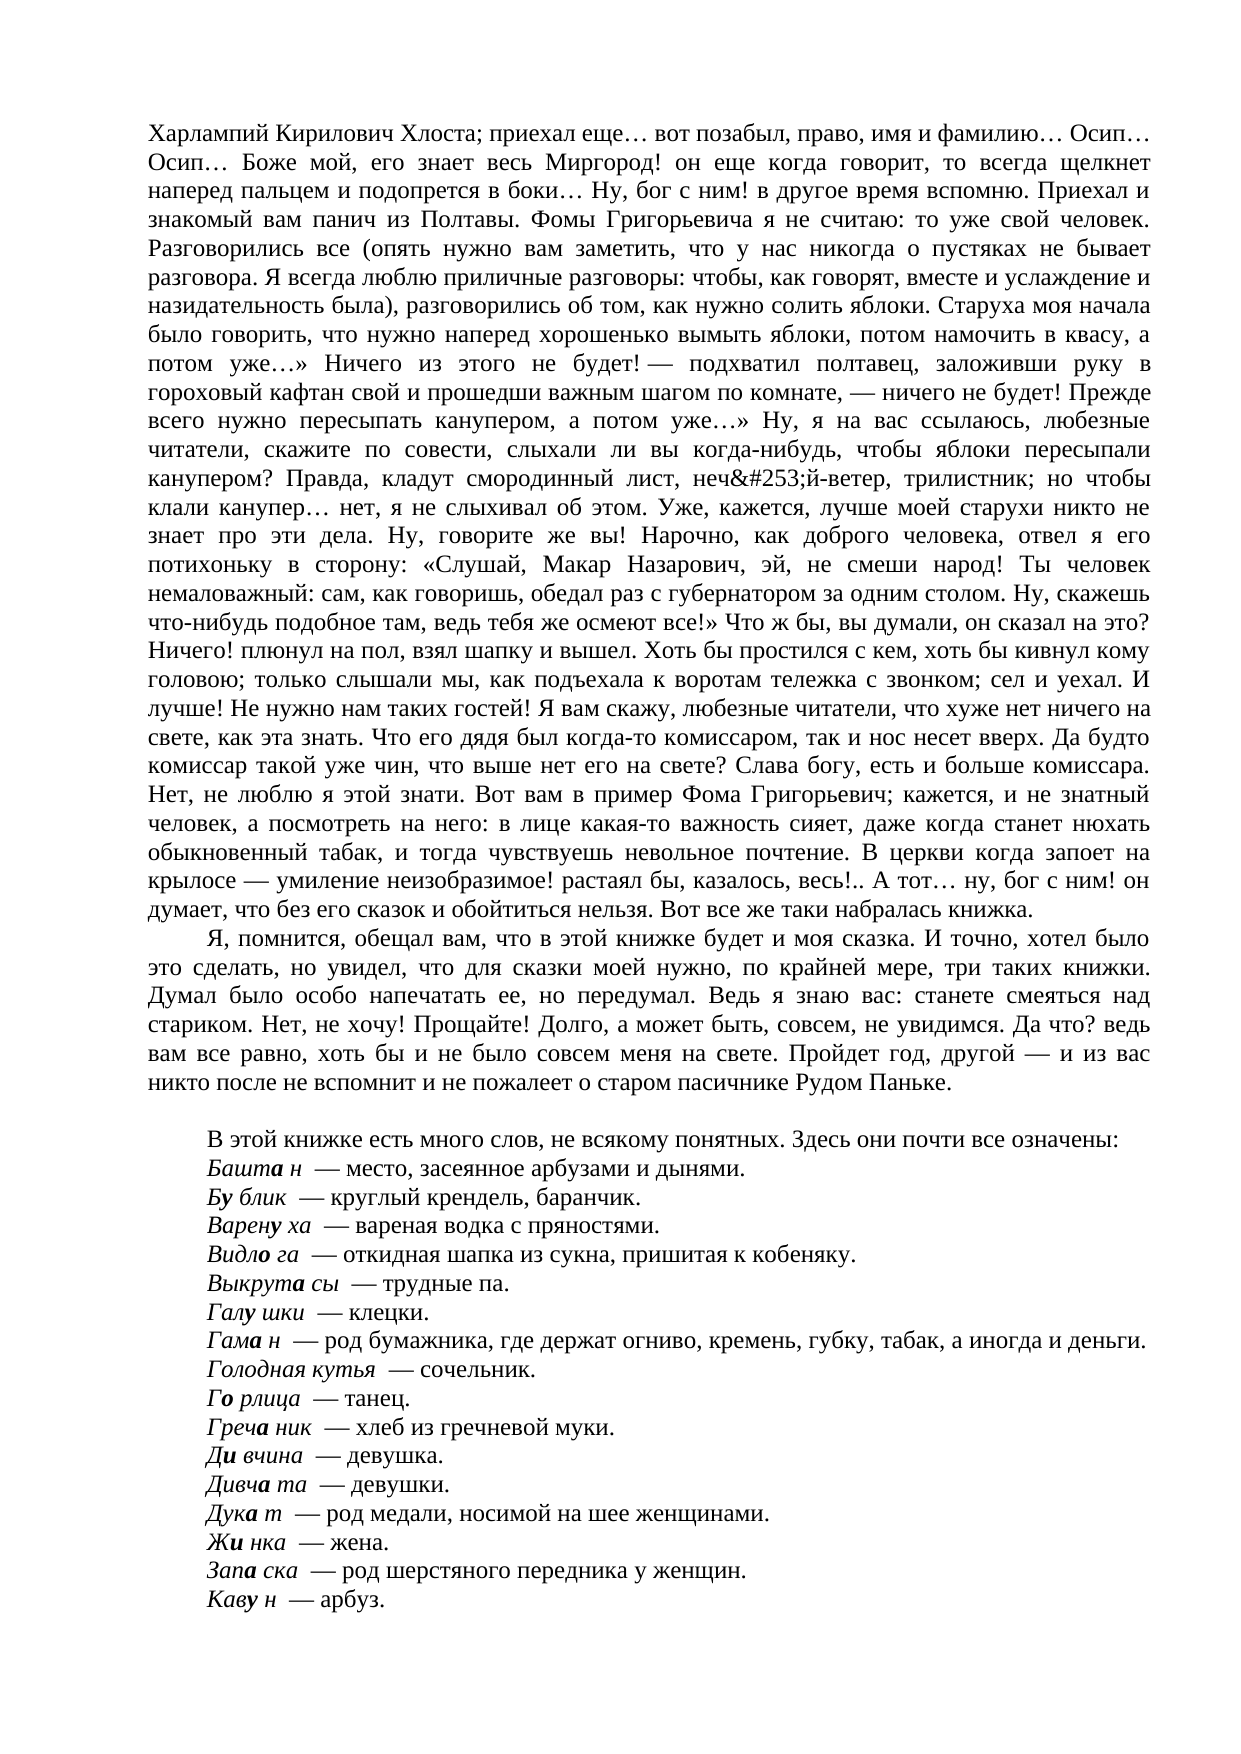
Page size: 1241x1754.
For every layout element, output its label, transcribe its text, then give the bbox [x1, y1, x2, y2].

text Гама н — род бумажника, где держат огниво, кремень, губку, табак, а иногда и деньги. [148, 1326, 1152, 1354]
text Голодная кутья — сочельник. [148, 1354, 1152, 1383]
text Бу блик — круглый крендель, баранчик. [148, 1182, 1152, 1211]
text Каву н — арбуз. [148, 1584, 1152, 1613]
text Дука т — род медали, носимой на шее женщинами. [148, 1498, 1152, 1527]
text Харлампий Кирилович Хлоста; приехал еще… вот позабыл, право, имя и фамилию… Осип… Осип… Боже мой, его знает весь Миргород! он еще когда говорит, то всегда щелкнет наперед пальцем и подопрется в боки… Ну, бог с ним! в другое время вспомню. Приехал и знакомый вам панич из Полтавы. Фомы Григорьевича я не считаю: то уже свой человек. Разговорились все (опять нужно вам заметить, что у нас никогда о пустяках не бывает разговора. Я всегда люблю приличные разговоры: чтобы, как говорят, вместе и услаждение и назидательность была), разговорились об том, как нужно солить яблоки. Старуха моя начала было говорить, что нужно наперед хорошенько вымыть яблоки, потом намочить в квасу, а потом уже…» Ничего из этого не будет! — подхватил полтавец, заложивши руку в гороховый кафтан свой и прошедши важным шагом по комнате, — ничего не будет! Прежде всего нужно пересыпать канупером, а потом уже…» Ну, я на вас ссылаюсь, любезные читатели, скажите по совести, слыхали ли вы когда-нибудь, чтобы яблоки пересыпали канупером? Правда, кладут смородинный лист, неч&#253;й-ветер, трилистник; но чтобы клали канупер… нет, я не слыхивал об этом. Уже, кажется, лучше моей старухи никто не знает про эти дела. Ну, говорите же вы! Нарочно, как доброго человека, отвел я его потихоньку в сторону: «Слушай, Макар Назарович, эй, не смеши народ! Ты человек немаловажный: сам, как говоришь, обедал раз с губернатором за одним столом. Ну, скажешь что-нибудь подобное там, ведь тебя же осмеют все!» Что ж бы, вы думали, он сказал на это? Ничего! плюнул на пол, взял шапку и вышел. Хоть бы простился с кем, хоть бы кивнул кому головою; только слышали мы, как подъехала к воротам тележка с звонком; сел и уехал. И лучше! Не нужно нам таких гостей! Я вам скажу, любезные читатели, что хуже нет ничего на свете, как эта знать. Что его дядя был когда-то комиссаром, так и нос несет вверх. Да будто комиссар такой уже чин, что выше нет его на свете? Слава богу, есть и больше комиссара. Нет, не люблю я этой знати. Вот вам в пример Фома Григорьевич; кажется, и не знатный человек, а посмотреть на него: в лице какая-то важность сияет, даже когда станет нюхать обыкновенный табак, и тогда чувствуешь невольное почтение. В церкви когда запоет на крылосе — умиление неизобразимое! растаял бы, казалось, весь!.. А тот… ну, бог с ним! он думает, что без его сказок и обойтиться нельзя. Вот все же таки набралась книжка. [148, 118, 1152, 923]
text Галу шки — клецки. [148, 1297, 1152, 1326]
text В этой книжке есть много слов, не всякому понятных. Здесь они почти все означены: [148, 1124, 1152, 1153]
text Я, помнится, обещал вам, что в этой книжке будет и моя сказка. И точно, хотел было это сделать, но увидел, что для сказки моей нужно, по крайней мере, три таких книжки. Думал было особо напечатать ее, но передумал. Ведь я знаю вас: станете смеяться над стариком. Нет, не хочу! Прощайте! Долго, а может быть, совсем, не увидимся. Да что? ведь вам все равно, хоть бы и не было совсем меня на свете. Пройдет год, другой — и из вас никто после не вспомнит и не пожалеет о старом пасичнике Рудом Паньке. [148, 923, 1152, 1096]
text Выкрута сы — трудные па. [148, 1268, 1152, 1297]
text Го рлица — танец. [148, 1383, 1152, 1412]
text Башта н — место, засеянное арбузами и дынями. [148, 1153, 1152, 1182]
text Греча ник — хлеб из гречневой муки. [148, 1412, 1152, 1441]
text Ди вчина — девушка. [148, 1441, 1152, 1469]
text Жи нка — жена. [148, 1527, 1152, 1556]
text Дивча та — девушки. [148, 1469, 1152, 1498]
text Варену ха — вареная водка с пряностями. [148, 1211, 1152, 1239]
text Видло га — откидная шапка из сукна, пришитая к кобеняку. [148, 1239, 1152, 1268]
text Запа ска — род шерстяного передника у женщин. [148, 1556, 1152, 1584]
